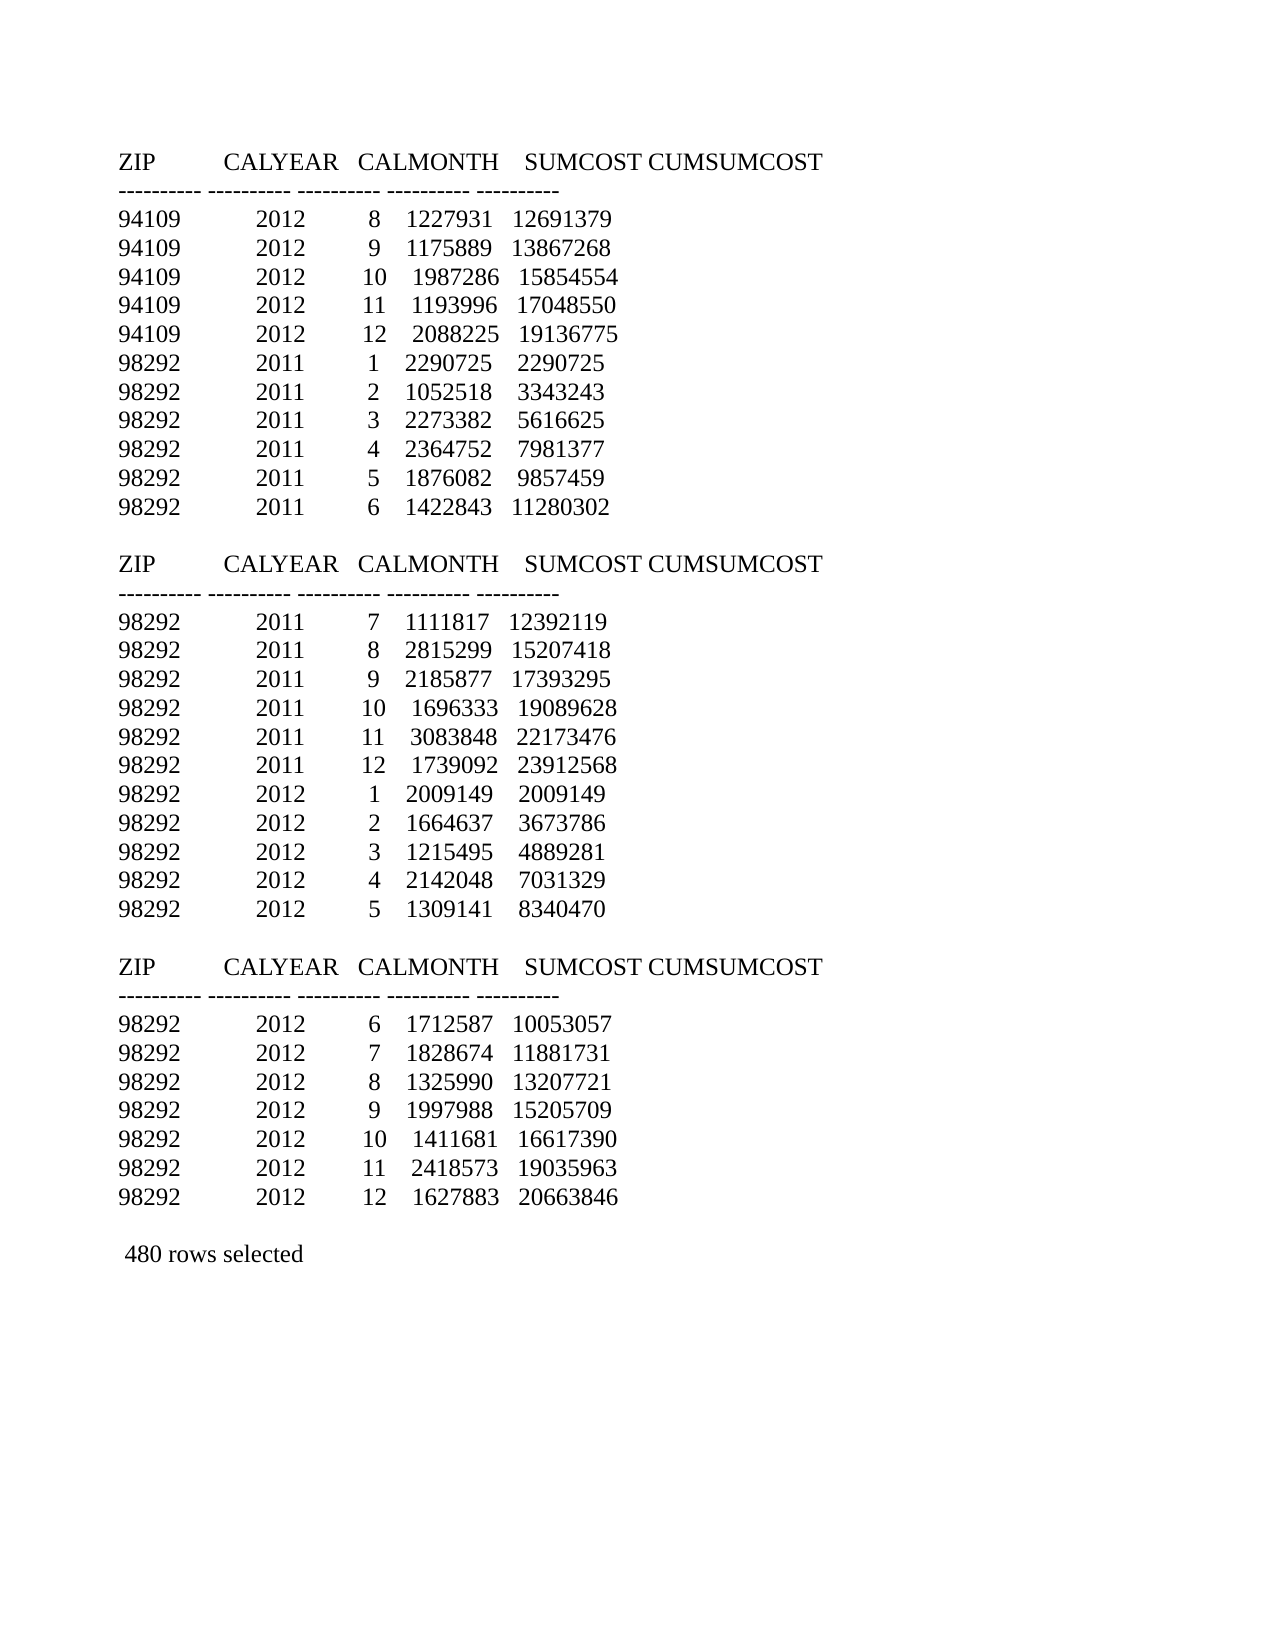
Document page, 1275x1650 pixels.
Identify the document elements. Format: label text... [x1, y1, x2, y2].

text 94109 2012 8 1227931 12691379 [118, 204, 1157, 233]
text 98292 2011 8 2815299 15207418 [118, 636, 1157, 664]
text 94109 2012 10 1987286 15854554 [118, 262, 1157, 291]
text 98292 2012 5 1309141 8340470 [118, 894, 1157, 923]
text 94109 2012 11 1193996 17048550 [118, 291, 1157, 319]
text 98292 2011 7 1111817 12392119 [118, 607, 1157, 636]
text ZIP CALYEAR CALMONTH SUMCOST CUMSUMCOST [118, 549, 1157, 578]
text 98292 2012 11 2418573 19035963 [118, 1153, 1157, 1182]
text ---------- ---------- ---------- ---------- ---------- [118, 981, 1157, 1009]
text 98292 2011 3 2273382 5616625 [118, 406, 1157, 434]
text 98292 2012 4 2142048 7031329 [118, 866, 1157, 894]
text 98292 2011 9 2185877 17393295 [118, 664, 1157, 693]
text 98292 2012 6 1712587 10053057 [118, 1009, 1157, 1038]
text 94109 2012 12 2088225 19136775 [118, 319, 1157, 348]
text 98292 2011 5 1876082 9857459 [118, 463, 1157, 492]
text 98292 2012 8 1325990 13207721 [118, 1067, 1157, 1096]
text ---------- ---------- ---------- ---------- ---------- [118, 176, 1157, 204]
text ZIP CALYEAR CALMONTH SUMCOST CUMSUMCOST [118, 952, 1157, 981]
text 98292 2011 10 1696333 19089628 [118, 693, 1157, 722]
text 98292 2011 2 1052518 3343243 [118, 377, 1157, 406]
text 98292 2012 2 1664637 3673786 [118, 808, 1157, 837]
text 98292 2011 6 1422843 11280302 [118, 492, 1157, 521]
text 98292 2012 12 1627883 20663846 [118, 1182, 1157, 1211]
text 98292 2012 9 1997988 15205709 [118, 1096, 1157, 1124]
text 98292 2012 1 2009149 2009149 [118, 779, 1157, 808]
text 98292 2011 12 1739092 23912568 [118, 751, 1157, 779]
text 94109 2012 9 1175889 13867268 [118, 233, 1157, 262]
text 98292 2011 4 2364752 7981377 [118, 434, 1157, 463]
text 98292 2011 11 3083848 22173476 [118, 722, 1157, 751]
text ---------- ---------- ---------- ---------- ---------- [118, 578, 1157, 607]
text 98292 2012 3 1215495 4889281 [118, 837, 1157, 866]
text 480 rows selected [118, 1239, 1157, 1268]
text 98292 2011 1 2290725 2290725 [118, 348, 1157, 377]
text ZIP CALYEAR CALMONTH SUMCOST CUMSUMCOST [118, 147, 1157, 176]
text 98292 2012 10 1411681 16617390 [118, 1124, 1157, 1153]
text 98292 2012 7 1828674 11881731 [118, 1038, 1157, 1067]
